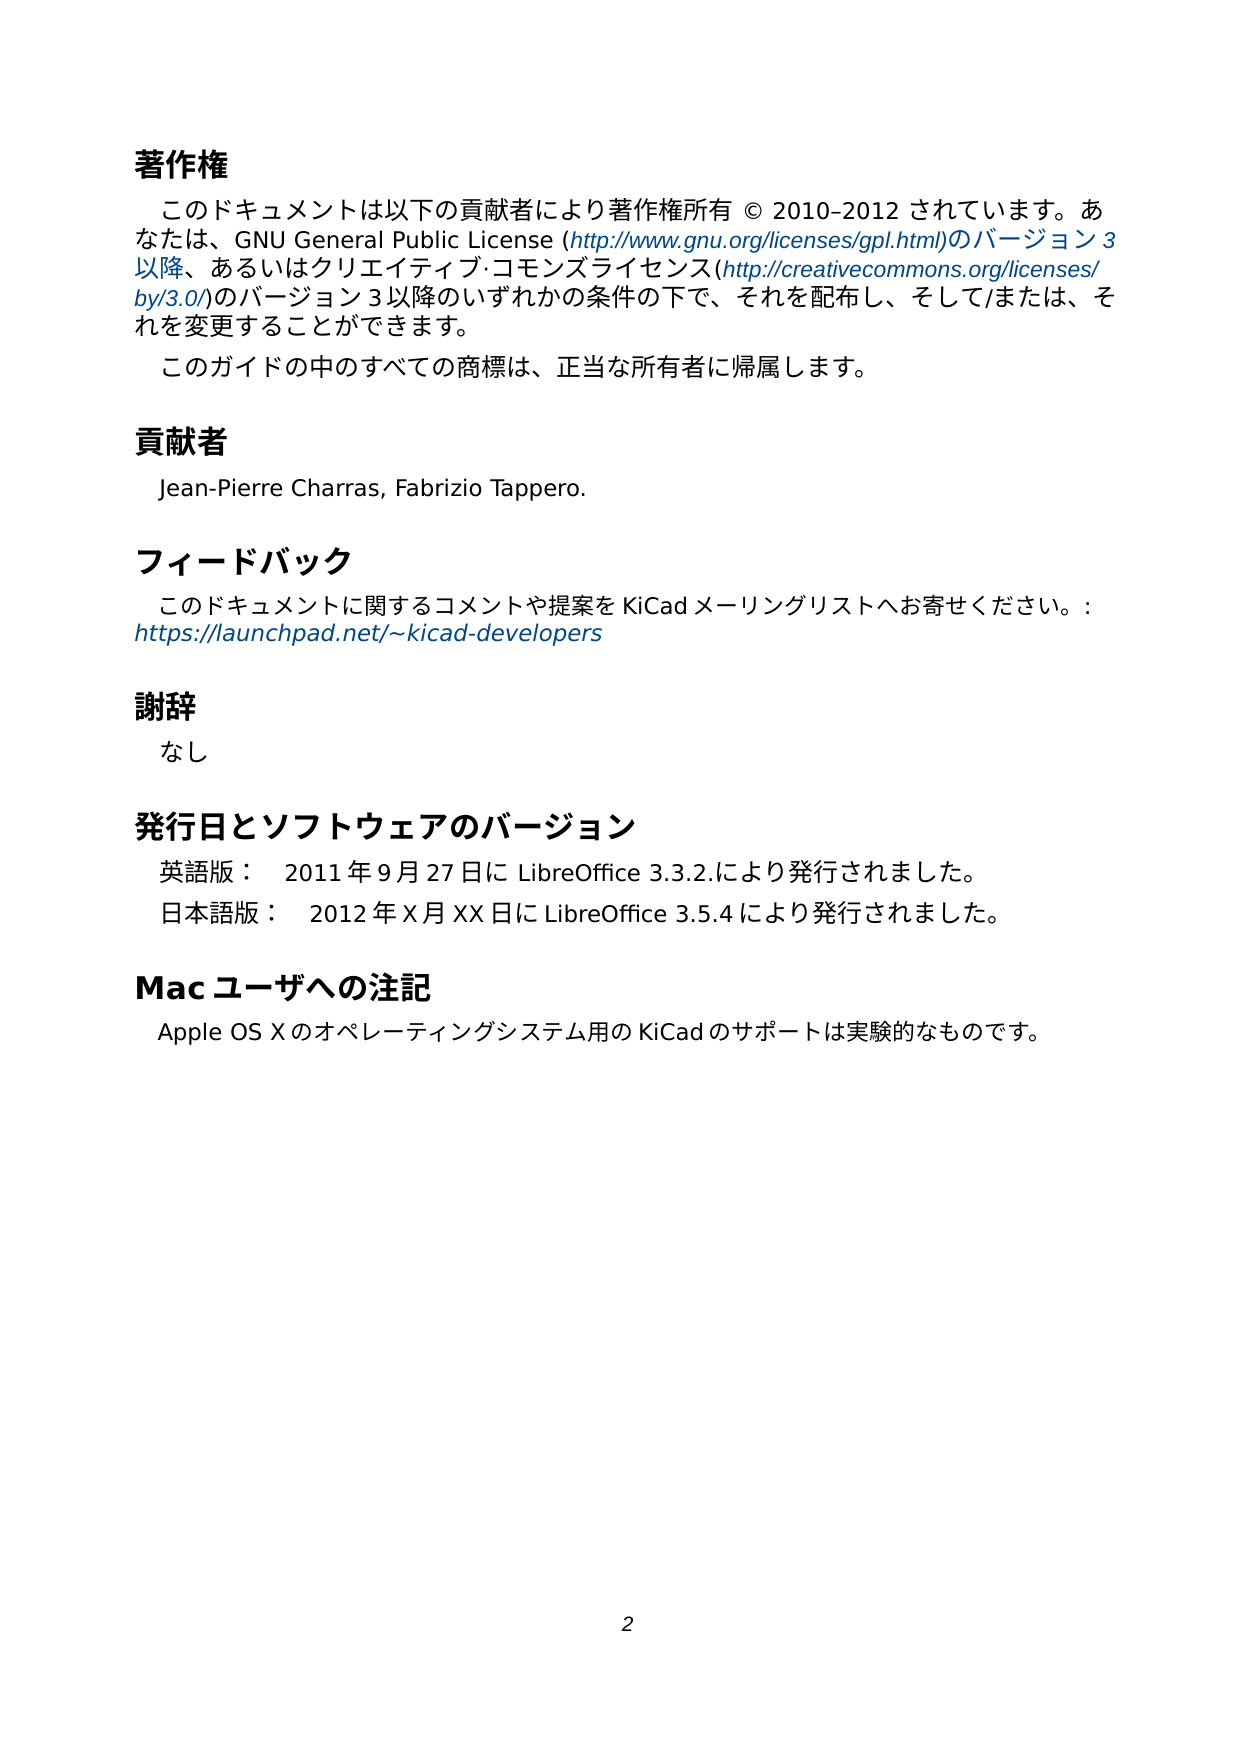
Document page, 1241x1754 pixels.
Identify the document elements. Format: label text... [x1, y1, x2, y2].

text このドキュメントは以下の貢献者により著作権所有 © 2010–2012 されています。あなたは、GNU General Public License (http://www.gnu.org/licenses/gpl.html)のバージョン3以降、あるいはクリエイティブ·コモンズライセンス(http://creativecommons.org/licenses/by/3.0/)のバージョン3以降のいずれかの条件の下で、それを配布し、そして/または、それを変更することができます。 [134, 196, 1122, 341]
text なし [134, 738, 1122, 767]
text 謝辞 [134, 689, 1122, 726]
text このドキュメントに関するコメントや提案をKiCadメーリングリストへお寄せください。: https://launchpad.net/~kicad-developers [134, 593, 1122, 647]
text Apple OS Xのオペレーティングシステム用のKiCadのサポートは実験的なものです。 [134, 1019, 1122, 1046]
text 貢献者 [134, 425, 1122, 461]
text 日本語版： 2012年X月XX日にLibreOffice 3.5.4により発行されました。 [134, 899, 1122, 928]
text 英語版： 2011年9月27日に LibreOffice 3.3.2.により発行されました。 [134, 858, 1122, 887]
text 発行日とソフトウェアのバージョン [134, 809, 1122, 846]
text フィードバック [134, 544, 1122, 581]
text Macユーザへの注記 [134, 970, 1122, 1007]
text このガイドの中のすべての商標は、正当な所有者に帰属します。 [134, 354, 1122, 383]
text Jean-Pierre Charras, Fabrizio Tappero. [134, 473, 1122, 502]
text 著作権 [134, 148, 1122, 184]
